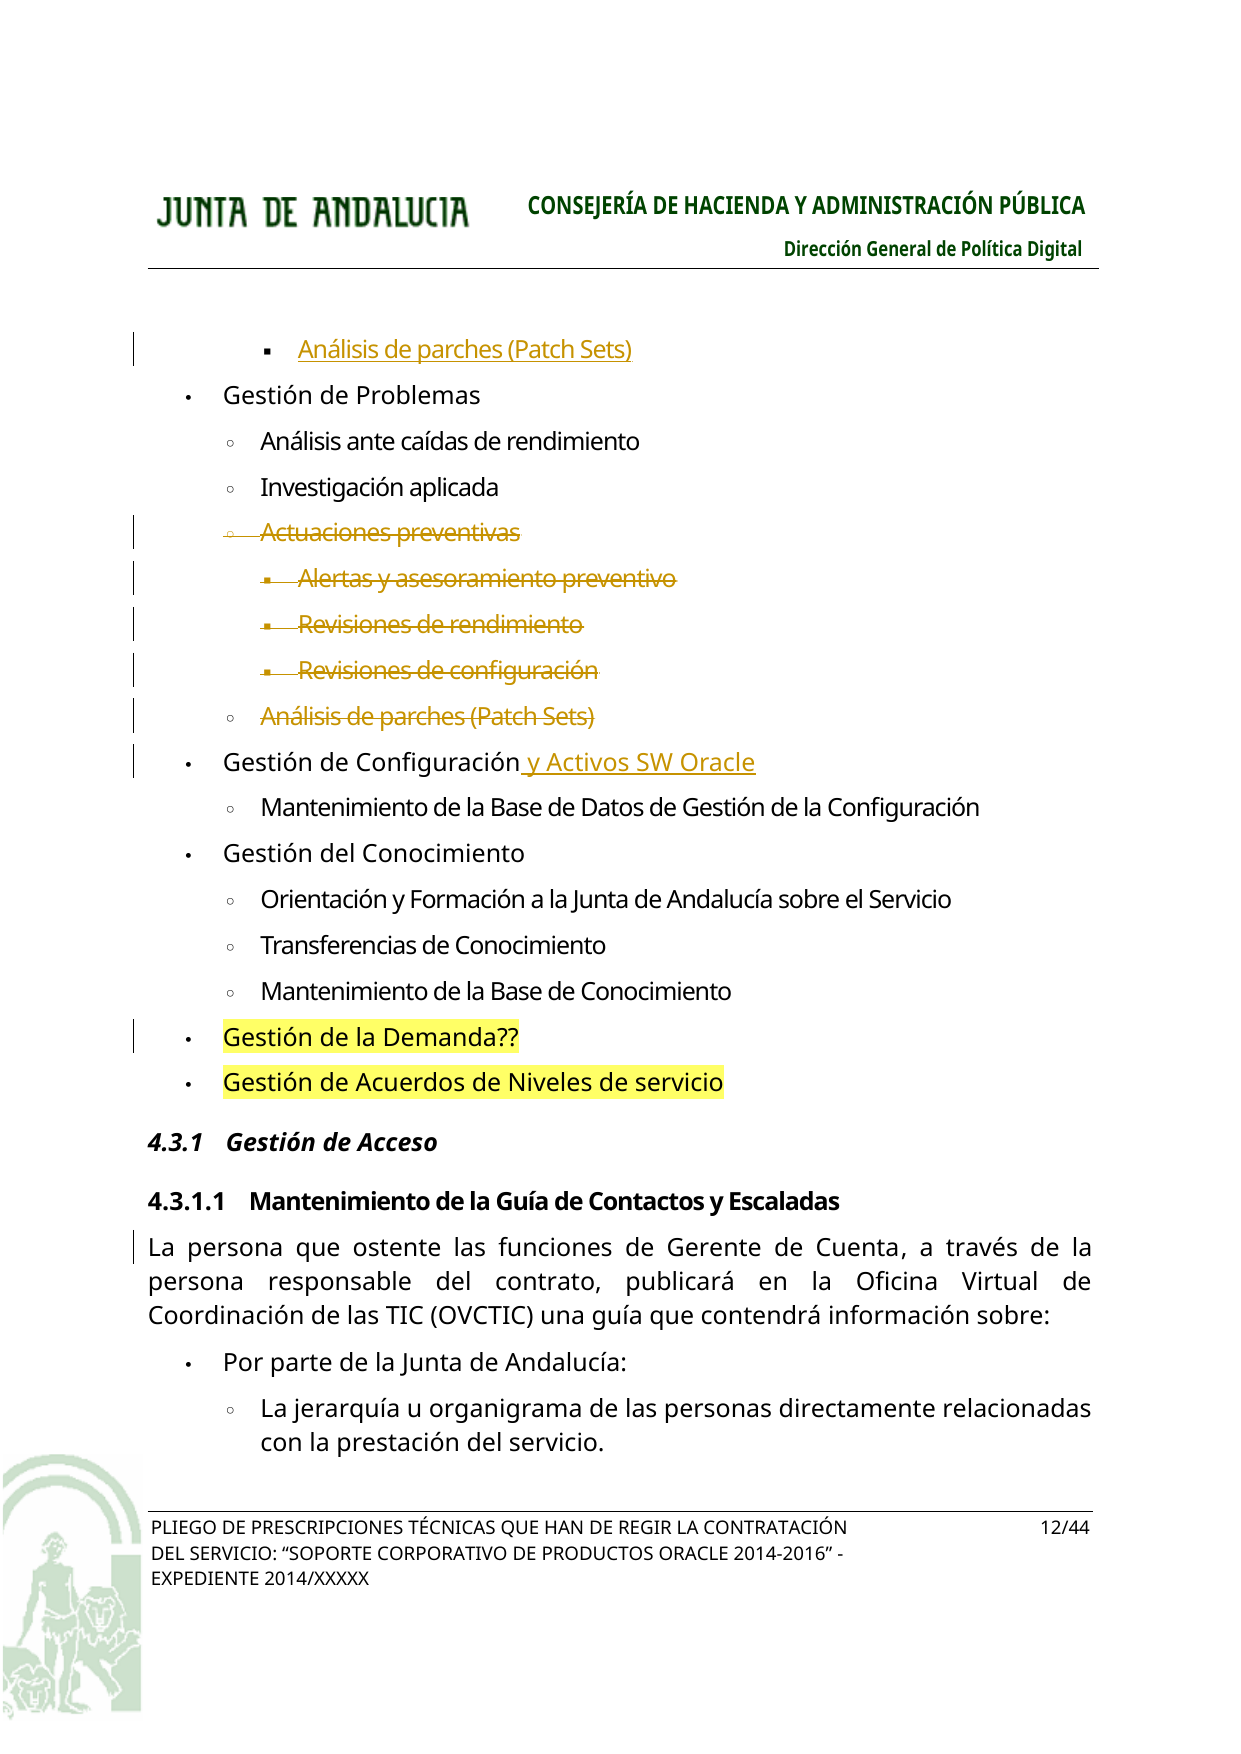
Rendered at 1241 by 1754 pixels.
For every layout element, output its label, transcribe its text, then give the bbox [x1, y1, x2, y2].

list Orientación y Formación a la Junta de Andalucía sobre el Servicio [223, 882, 1093, 916]
list Gestión de Problemas [185, 378, 1093, 412]
list Gestión de Configuración y Activos SW Oracle [185, 744, 1093, 778]
picture [156, 197, 471, 229]
list Gestión de Acuerdos de Niveles de servicio [185, 1065, 1093, 1099]
list Gestión de la Demanda?? [185, 1019, 1093, 1053]
list Análisis de parches (Patch Sets) [260, 332, 1093, 366]
subtitle Mantenimiento de la Guía de Contactos y Escaladas [148, 1183, 1093, 1217]
list Mantenimiento de la Base de Conocimiento [223, 973, 1093, 1007]
list Mantenimiento de la Base de Datos de Gestión de la Configuración [223, 790, 1093, 824]
subtitle Gestión de Acceso [148, 1124, 1093, 1158]
list Análisis ante caídas de rendimiento [223, 423, 1093, 457]
list Investigación aplicada [223, 469, 1093, 503]
list Transferencias de Conocimiento [223, 928, 1093, 962]
list Gestión del Conocimiento [185, 836, 1093, 870]
picture [2, 1454, 144, 1722]
list La jerarquía u organigrama de las personas directamente relacionadas con la prestación del servicio. [223, 1391, 1093, 1459]
list Por parte de la Junta de Andalucía: [185, 1344, 1093, 1378]
text La persona que ostente las funciones de Gerente de Cuenta, a través de la persona responsable del contrato, publicará en la Oficina Virtual de Coordinación de las TIC (OVCTIC) una guía que contendrá información sobre: [148, 1230, 1093, 1332]
